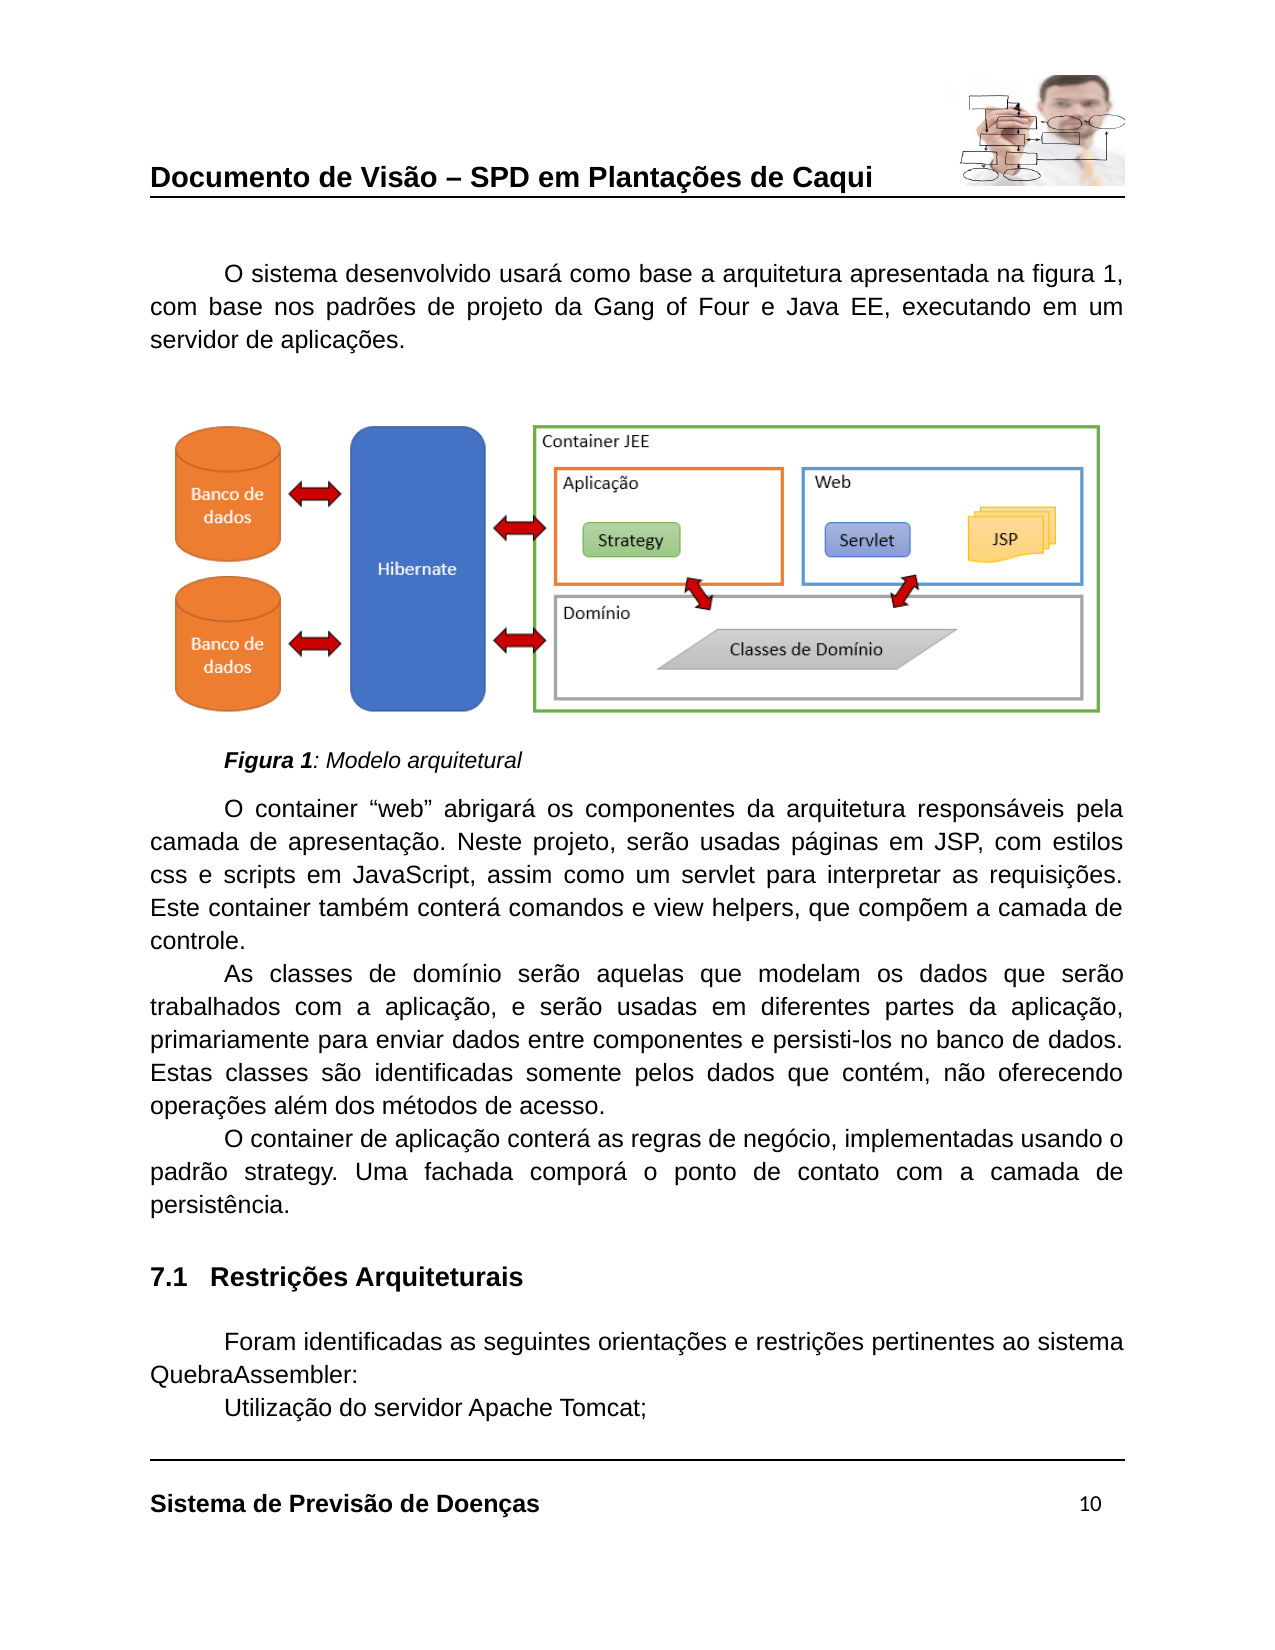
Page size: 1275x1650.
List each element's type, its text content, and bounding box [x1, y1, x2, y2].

text Foram identificadas as seguintes orientações e restrições pertinentes ao sistema QuebraAssembler: [150, 1327, 1125, 1389]
picture [150, 391, 1128, 743]
subtitle Restrições Arquiteturais [150, 1261, 1125, 1292]
text Utilização do servidor Apache Tomcat; [150, 1393, 1125, 1422]
text Figura 1: Modelo arquitetural [150, 747, 1125, 773]
picture [947, 75, 1125, 186]
text O container “web” abrigará os componentes da arquitetura responsáveis pela camada de apresentação. Neste projeto, serão usadas páginas em JSP, com estilos css e scripts em JavaScript, assim como um servlet para interpretar as requisições. Este container também conterá comandos e view helpers, que compõem a camada de controle. [150, 794, 1125, 955]
text O sistema desenvolvido usará como base a arquitetura apresentada na figura 1, com base nos padrões de projeto da Gang of Four e Java EE, executando em um servidor de aplicações. [150, 259, 1125, 354]
text O container de aplicação conterá as regras de negócio, implementadas usando o padrão strategy. Uma fachada comporá o ponto de contato com a camada de persistência. [150, 1124, 1125, 1219]
text As classes de domínio serão aquelas que modelam os dados que serão trabalhados com a aplicação, e serão usadas em diferentes partes da aplicação, primariamente para enviar dados entre componentes e persisti-los no banco de dados. Estas classes são identificadas somente pelos dados que contém, não oferecendo operações além dos métodos de acesso. [150, 959, 1125, 1120]
